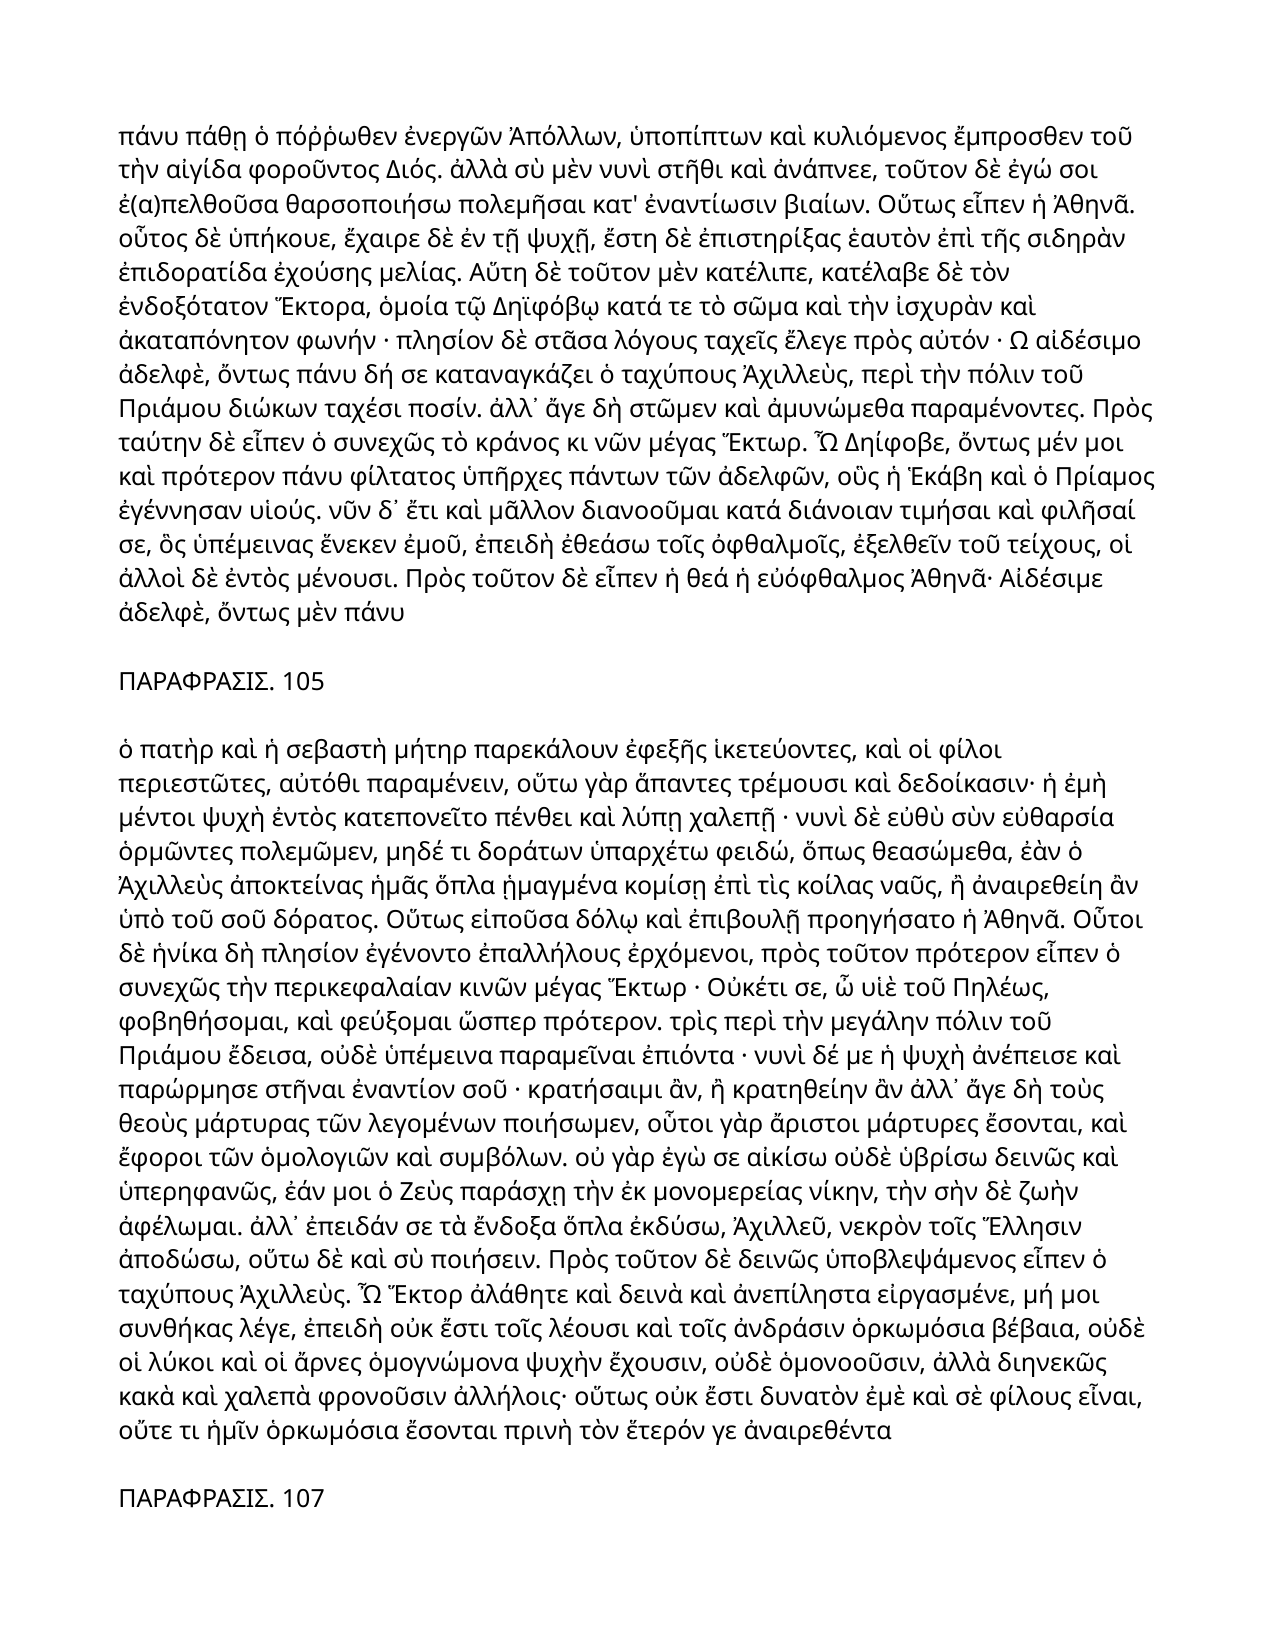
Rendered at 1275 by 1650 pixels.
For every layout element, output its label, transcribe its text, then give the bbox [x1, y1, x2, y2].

text ΠΑΡΑΦΡΑΣΙΣ. 105 [118, 663, 1157, 697]
text ὁ πατὴρ καὶ ἡ σεβαστὴ μήτηρ παρεκάλουν ἐφεξῆς ἱκετεύοντες, καὶ οἱ φίλοι περιεστῶτες, αὐτόθι παραμένειν, οὕτω γὰρ ἅπαντες τρέμουσι καὶ δεδοίκασιν· ἡ ἐμὴ μέντοι ψυχὴ ἐντὸς κατεπονεῖτο πένθει καὶ λύπῃ χαλεπῇ · νυνὶ δὲ εὐθὺ σὺν εὐθαρσία ὁρμῶντες πολεμῶμεν, μηδέ τι δοράτων ὑπαρχέτω φειδώ, ὅπως θεασώμεθα, ἐὰν ὁ Ἀχιλλεὺς ἀποκτείνας ἡμᾶς ὅπλα ᾑμαγμένα κομίσῃ ἐπὶ τὶς κοίλας ναῦς, ἢ ἀναιρεθείη ἂν ὑπὸ τοῦ σοῦ δόρατος. Οὕτως εἰποῦσα δόλῳ καὶ ἐπιβουλῇ προηγήσατο ἡ Ἀθηνᾶ. Οὗτοι δὲ ἡνίκα δὴ πλησίον ἐγένοντο ἐπαλλήλους ἐρχόμενοι, πρὸς τοῦτον πρότερον εἶπεν ὁ συνεχῶς τὴν περικεφαλαίαν κινῶν μέγας Ἕκτωρ · Οὐκέτι σε, ὦ υἱὲ τοῦ Πηλέως, φοβηθήσομαι, καὶ φεύξομαι ὥσπερ πρότερον. τρὶς περὶ τὴν μεγάλην πόλιν τοῦ Πριάμου ἔδεισα, οὐδὲ ὑπέμεινα παραμεῖναι ἐπιόντα · νυνὶ δέ με ἡ ψυχὴ ἀνέπεισε καὶ παρώρμησε στῆναι ἐναντίον σοῦ · κρατήσαιμι ἂν, ἢ κρατηθείην ἂν ἀλλ᾽ ἄγε δὴ τοὺς θεοὺς μάρτυρας τῶν λεγομένων ποιήσωμεν, οὗτοι γὰρ ἄριστοι μάρτυρες ἔσονται, καὶ ἔφοροι τῶν ὁμολογιῶν καὶ συμβόλων. οὐ γὰρ ἐγὼ σε αἰκίσω οὐδὲ ὑβρίσω δεινῶς καὶ ὑπερηφανῶς, ἐάν μοι ὁ Ζεὺς παράσχῃ τὴν ἐκ μονομερείας νίκην, τὴν σὴν δὲ ζωὴν ἀφέλωμαι. ἀλλ᾽ ἐπειδάν σε τὰ ἔνδοξα ὅπλα ἐκδύσω, Ἀχιλλεῦ, νεκρὸν τοῖς Ἕλλησιν ἀποδώσω, οὕτω δὲ καὶ σὺ ποιήσειν. Πρὸς τοῦτον δὲ δεινῶς ὑποβλεψάμενος εἶπεν ὁ ταχύπους Ἀχιλλεὺς. Ὦ Ἕκτορ ἀλάθητε καὶ δεινὰ καὶ ἀνεπίληστα εἰργασμένε, μή μοι συνθήκας λέγε, ἐπειδὴ οὐκ ἔστι τοῖς λέουσι καὶ τοῖς ἀνδράσιν ὁρκωμόσια βέβαια, οὐδὲ οἱ λύκοι καὶ οἱ ἄρνες ὁμογνώμονα ψυχὴν ἔχουσιν, οὐδὲ ὁμονοοῦσιν, ἀλλὰ διηνεκῶς κακὰ καὶ χαλεπὰ φρονοῦσιν ἀλλήλοις· οὕτως οὐκ ἔστι δυνατὸν ἐμὲ καὶ σὲ φίλους εἶναι, οὔτε τι ἡμῖν ὁρκωμόσια ἔσονται πρινὴ τὸν ἕτερόν γε ἀναιρεθέντα [118, 731, 1157, 1447]
text πάνυ πάθῃ ὁ πόῤῥωθεν ἐνεργῶν Ἀπόλλων, ὑποπίπτων καὶ κυλιόμενος ἔμπροσθεν τοῦ τὴν αἰγίδα φοροῦντος Διός. ἀλλὰ σὺ μὲν νυνὶ στῆθι καὶ ἀνάπνεε, τοῦτον δὲ ἐγώ σοι ἐ(α)πελθοῦσα θαρσοποιήσω πολεμῆσαι κατ' ἐναντίωσιν βιαίων. Οὕτως εἶπεν ἡ Ἀθηνᾶ. οὗτος δὲ ὑπήκουε, ἔχαιρε δὲ ἐν τῇ ψυχῇ, ἔστη δὲ ἐπιστηρίξας ἑαυτὸν ἐπὶ τῆς σιδηρὰν ἐπιδορατίδα ἐχούσης μελίας. Αὕτη δὲ τοῦτον μὲν κατέλιπε, κατέλαβε δὲ τὸν ἐνδοξότατον Ἕκτορα, ὁμοία τῷ Δηϊφόβῳ κατά τε τὸ σῶμα καὶ τὴν ἰσχυρὰν καὶ ἀκαταπόνητον φωνήν · πλησίον δὲ στᾶσα λόγους ταχεῖς ἔλεγε πρὸς αὐτόν · Ω αἰδέσιμο ἀδελφὲ, ὄντως πάνυ δή σε καταναγκάζει ὁ ταχύπους Ἀχιλλεὺς, περὶ τὴν πόλιν τοῦ Πριάμου διώκων ταχέσι ποσίν. ἀλλ᾽ ἄγε δὴ στῶμεν καὶ ἀμυνώμεθα παραμένοντες. Πρὸς ταύτην δὲ εἶπεν ὁ συνεχῶς τὸ κράνος κι νῶν μέγας Ἕκτωρ. Ὦ Δηίφοβε, ὄντως μέν μοι καὶ πρότερον πάνυ φίλτατος ὑπῆρχες πάντων τῶν ἀδελφῶν, οὓς ἡ Ἑκάβη καὶ ὁ Πρίαμος ἐγέννησαν υἱούς. νῦν δ᾽ ἔτι καὶ μᾶλλον διανοοῦμαι κατά διάνοιαν τιμήσαι καὶ φιλῆσαί σε, ὃς ὑπέμεινας ἕνεκεν ἐμοῦ, ἐπειδὴ ἐθεάσω τοῖς ὀφθαλμοῖς, ἐξελθεῖν τοῦ τείχους, οἱ ἀλλοὶ δὲ ἐντὸς μένουσι. Πρὸς τοῦτον δὲ εἶπεν ἡ θεά ἡ εὐόφθαλμος Ἀθηνᾶ· Αἰδέσιμε ἀδελφὲ, ὄντως μὲν πάνυ [118, 118, 1157, 629]
text ΠΑΡΑΦΡΑΣΙΣ. 107 [118, 1481, 1157, 1515]
